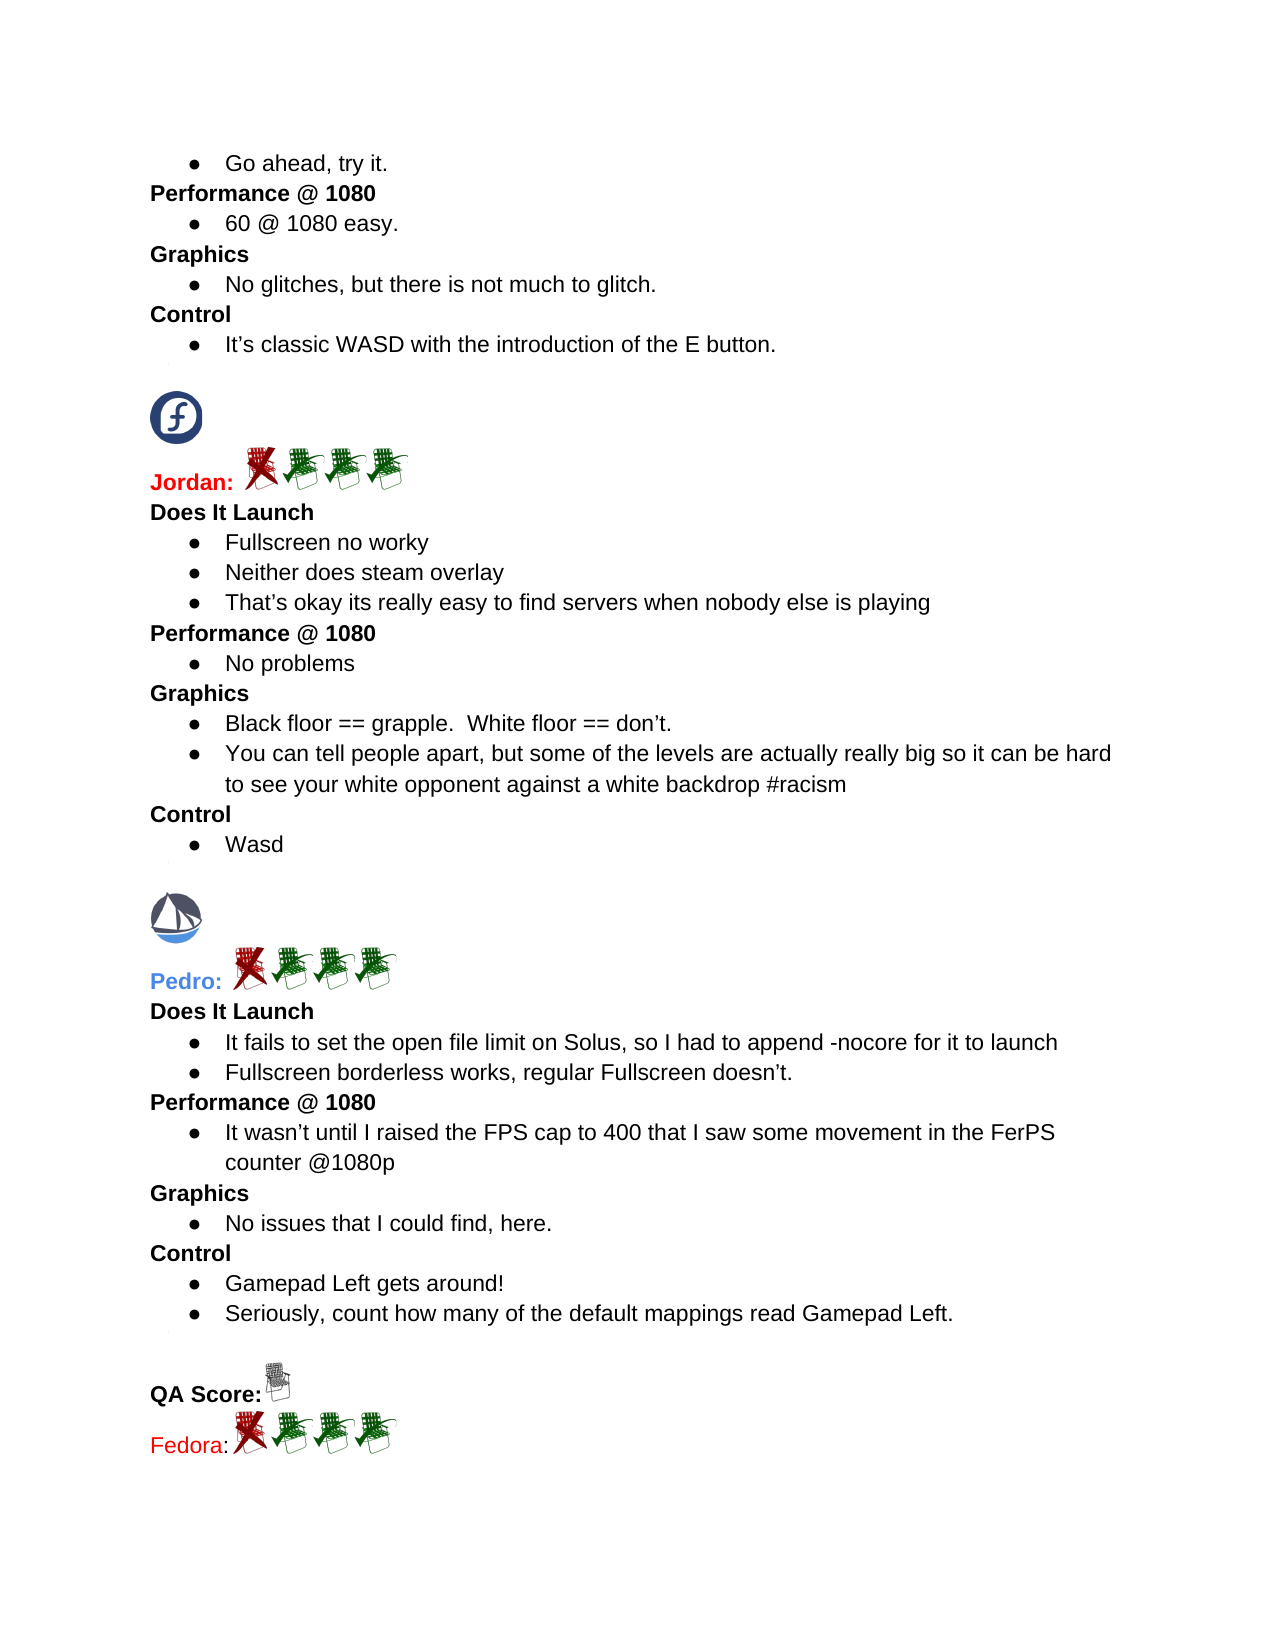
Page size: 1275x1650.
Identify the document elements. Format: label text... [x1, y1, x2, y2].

text Graphics [150, 241, 1125, 267]
list That’s okay its really easy to find servers when nobody else is playing [187, 589, 1125, 616]
picture [150, 391, 203, 444]
list It’s classic WASD with the introduction of the E button. [187, 331, 1125, 358]
text Does It Launch [150, 499, 1125, 525]
list 60 @ 1080 easy. [187, 210, 1125, 237]
text Performance @ 1080 [150, 180, 1125, 207]
picture [262, 1360, 294, 1403]
list It fails to set the open file limit on Solus, so I had to append -nocore for it to launch [187, 1028, 1125, 1055]
list Black floor == grapple. White floor == don’t. [187, 710, 1125, 736]
text Pedro: [150, 891, 1125, 994]
text Control [150, 301, 1125, 327]
list No problems [187, 650, 1125, 676]
list Gamepad Left gets around! [187, 1270, 1125, 1297]
list No glitches, but there is not much to glitch. [187, 271, 1125, 297]
text Fedora: [150, 1412, 1125, 1459]
list Seriously, count how many of the default mappings read Gamepad Left. [187, 1300, 1125, 1327]
list Neither does steam overlay [187, 559, 1125, 585]
list Fullscreen no worky [187, 529, 1125, 555]
text Performance @ 1080 [150, 619, 1125, 646]
text QA Score: [150, 1361, 1125, 1408]
text Jordan: [150, 392, 1125, 495]
picture [240, 447, 408, 490]
list Go ahead, try it. [187, 150, 1125, 176]
list Wasd [187, 831, 1125, 857]
text Graphics [150, 1179, 1125, 1206]
list It wasn’t until I raised the FPS cap to 400 that I saw some movement in the FerPS counter @1080p [187, 1119, 1125, 1176]
picture [228, 947, 397, 990]
text Performance @ 1080 [150, 1089, 1125, 1115]
text Control [150, 1240, 1125, 1266]
picture [150, 891, 203, 944]
list Fullscreen borderless works, regular Fullscreen doesn’t. [187, 1059, 1125, 1085]
list No issues that I could find, here. [187, 1210, 1125, 1236]
text Does It Launch [150, 998, 1125, 1025]
picture [228, 1411, 397, 1454]
text Graphics [150, 680, 1125, 706]
list You can tell people apart, but some of the levels are actually really big so it can be hard to see your white opponent against a white backdrop #racism [187, 740, 1125, 797]
text Control [150, 801, 1125, 827]
